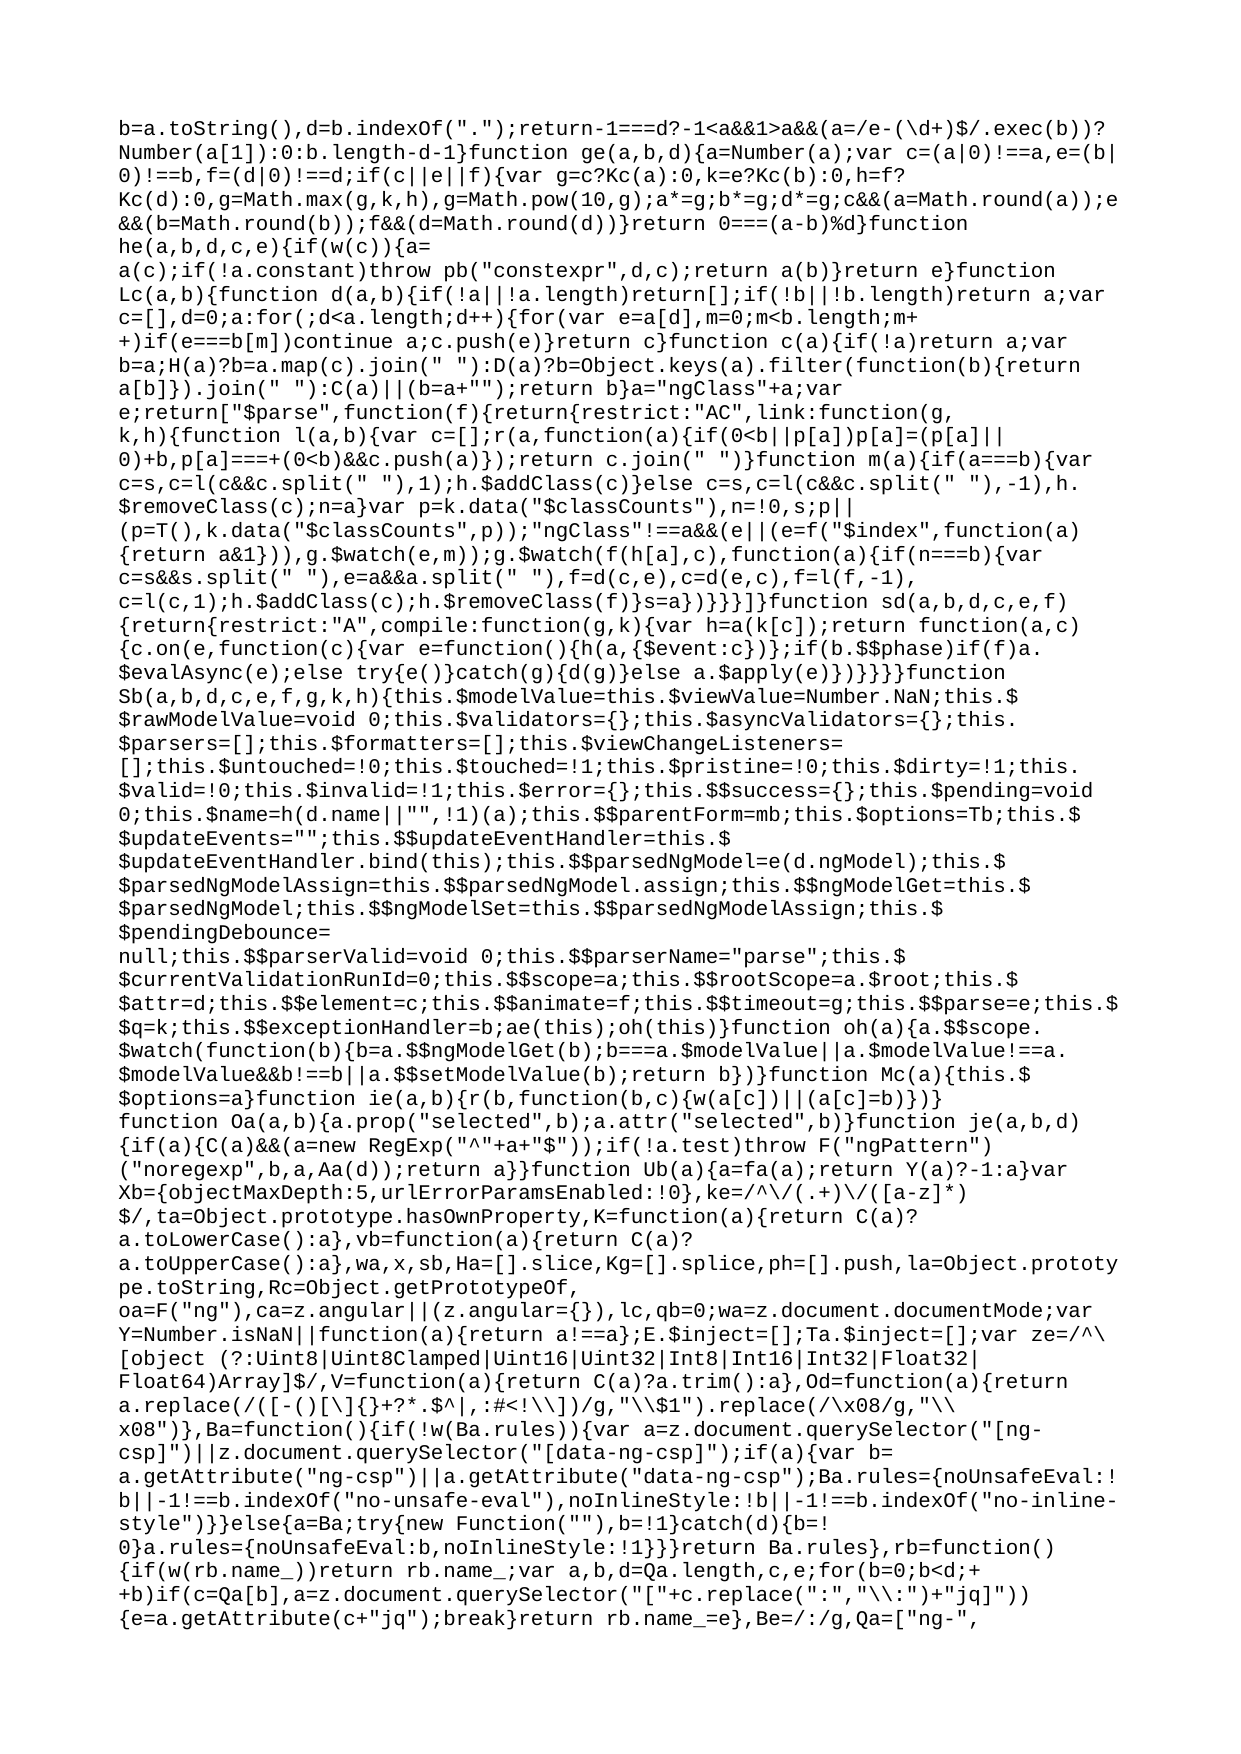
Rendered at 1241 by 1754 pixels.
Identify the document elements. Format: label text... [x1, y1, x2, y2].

text a.getAttribute("ng-csp")||a.getAttribute("data-ng-csp");Ba.rules={noUnsafeEval:!b||-1!==b.indexOf("no-unsafe-eval"),noInlineStyle:!b||-1!==b.indexOf("no-inline-style")}}else{a=Ba;try{new Function(""),b=!1}catch(d){b=!0}a.rules={noUnsafeEval:b,noInlineStyle:!1}}}return Ba.rules},rb=function(){if(w(rb.name_))return rb.name_;var a,b,d=Qa.length,c,e;for(b=0;b<d;++b)if(c=Qa[b],a=z.document.querySelector("["+c.replace(":","\\:")+"jq]")){e=a.getAttribute(c+"jq");break}return rb.name_=e},Be=/:/g,Qa=["ng-", [118, 1466, 1122, 1631]
text k,h){function l(a,b){var c=[];r(a,function(a){if(0<b||p[a])p[a]=(p[a]||0)+b,p[a]===+(0<b)&&c.push(a)});return c.join(" ")}function m(a){if(a===b){var c=s,c=l(c&&c.split(" "),1);h.$addClass(c)}else c=s,c=l(c&&c.split(" "),-1),h.$removeClass(c);n=a}var p=k.data("$classCounts"),n=!0,s;p||(p=T(),k.data("$classCounts",p));"ngClass"!==a&&(e||(e=f("$index",function(a){return a&1})),g.$watch(e,m));g.$watch(f(h[a],c),function(a){if(n===b){var c=s&&s.split(" "),e=a&&a.split(" "),f=d(c,e),c=d(e,c),f=l(f,-1), [118, 426, 1122, 591]
text c=l(c,1);h.$addClass(c);h.$removeClass(f)}s=a})}}}]}function sd(a,b,d,c,e,f){return{restrict:"A",compile:function(g,k){var h=a(k[c]);return function(a,c){c.on(e,function(c){var e=function(){h(a,{$event:c})};if(b.$$phase)if(f)a.$evalAsync(e);else try{e()}catch(g){d(g)}else a.$apply(e)})}}}}function Sb(a,b,d,c,e,f,g,k,h){this.$modelValue=this.$viewValue=Number.NaN;this.$$rawModelValue=void 0;this.$validators={};this.$asyncValidators={};this.$parsers=[];this.$formatters=[];this.$viewChangeListeners= [118, 591, 1122, 757]
text oa=F("ng"),ca=z.angular||(z.angular={}),lc,qb=0;wa=z.document.documentMode;var Y=Number.isNaN||function(a){return a!==a};E.$inject=[];Ta.$inject=[];var ze=/^\[object (?:Uint8|Uint8Clamped|Uint16|Uint32|Int8|Int16|Int32|Float32|Float64)Array]$/,V=function(a){return C(a)?a.trim():a},Od=function(a){return a.replace(/([-()[\]{}+?*.$^|,:#<!\\])/g,"\\$1").replace(/\x08/g,"\\x08")},Ba=function(){if(!w(Ba.rules)){var a=z.document.querySelector("[ng-csp]")||z.document.querySelector("[data-ng-csp]");if(a){var b= [118, 1300, 1122, 1466]
text null;this.$$parserValid=void 0;this.$$parserName="parse";this.$$currentValidationRunId=0;this.$$scope=a;this.$$rootScope=a.$root;this.$$attr=d;this.$$element=c;this.$$animate=f;this.$$timeout=g;this.$$parse=e;this.$$q=k;this.$$exceptionHandler=b;ae(this);oh(this)}function oh(a){a.$$scope.$watch(function(b){b=a.$$ngModelGet(b);b===a.$modelValue||a.$modelValue!==a.$modelValue&&b!==b||a.$$setModelValue(b);return b})}function Mc(a){this.$$options=a}function ie(a,b){r(b,function(b,c){w(a[c])||(a[c]=b)})} [118, 946, 1122, 1111]
text b=a.toString(),d=b.indexOf(".");return-1===d?-1<a&&1>a&&(a=/e-(\d+)$/.exec(b))?Number(a[1]):0:b.length-d-1}function ge(a,b,d){a=Number(a);var c=(a|0)!==a,e=(b|0)!==b,f=(d|0)!==d;if(c||e||f){var g=c?Kc(a):0,k=e?Kc(b):0,h=f?Kc(d):0,g=Math.max(g,k,h),g=Math.pow(10,g);a*=g;b*=g;d*=g;c&&(a=Math.round(a));e&&(b=Math.round(b));f&&(d=Math.round(d))}return 0===(a-b)%d}function he(a,b,d,c,e){if(w(c)){a= [118, 118, 1122, 260]
text [];this.$untouched=!0;this.$touched=!1;this.$pristine=!0;this.$dirty=!1;this.$valid=!0;this.$invalid=!1;this.$error={};this.$$success={};this.$pending=void 0;this.$name=h(d.name||"",!1)(a);this.$$parentForm=mb;this.$options=Tb;this.$$updateEvents="";this.$$updateEventHandler=this.$$updateEventHandler.bind(this);this.$$parsedNgModel=e(d.ngModel);this.$$parsedNgModelAssign=this.$$parsedNgModel.assign;this.$$ngModelGet=this.$$parsedNgModel;this.$$ngModelSet=this.$$parsedNgModelAssign;this.$$pendingDebounce= [118, 757, 1122, 946]
text a(c);if(!a.constant)throw pb("constexpr",d,c);return a(b)}return e}function Lc(a,b){function d(a,b){if(!a||!a.length)return[];if(!b||!b.length)return a;var c=[],d=0;a:for(;d<a.length;d++){for(var e=a[d],m=0;m<b.length;m++)if(e===b[m])continue a;c.push(e)}return c}function c(a){if(!a)return a;var b=a;H(a)?b=a.map(c).join(" "):D(a)?b=Object.keys(a).filter(function(b){return a[b]}).join(" "):C(a)||(b=a+"");return b}a="ngClass"+a;var e;return["$parse",function(f){return{restrict:"AC",link:function(g, [118, 260, 1122, 426]
text function Oa(a,b){a.prop("selected",b);a.attr("selected",b)}function je(a,b,d){if(a){C(a)&&(a=new RegExp("^"+a+"$"));if(!a.test)throw F("ngPattern")("noregexp",b,a,Aa(d));return a}}function Ub(a){a=fa(a);return Y(a)?-1:a}var Xb={objectMaxDepth:5,urlErrorParamsEnabled:!0},ke=/^\/(.+)\/([a-z]*)$/,ta=Object.prototype.hasOwnProperty,K=function(a){return C(a)?a.toLowerCase():a},vb=function(a){return C(a)?a.toUpperCase():a},wa,x,sb,Ha=[].slice,Kg=[].splice,ph=[].push,la=Object.prototype.toString,Rc=Object.getPrototypeOf, [118, 1111, 1122, 1300]
